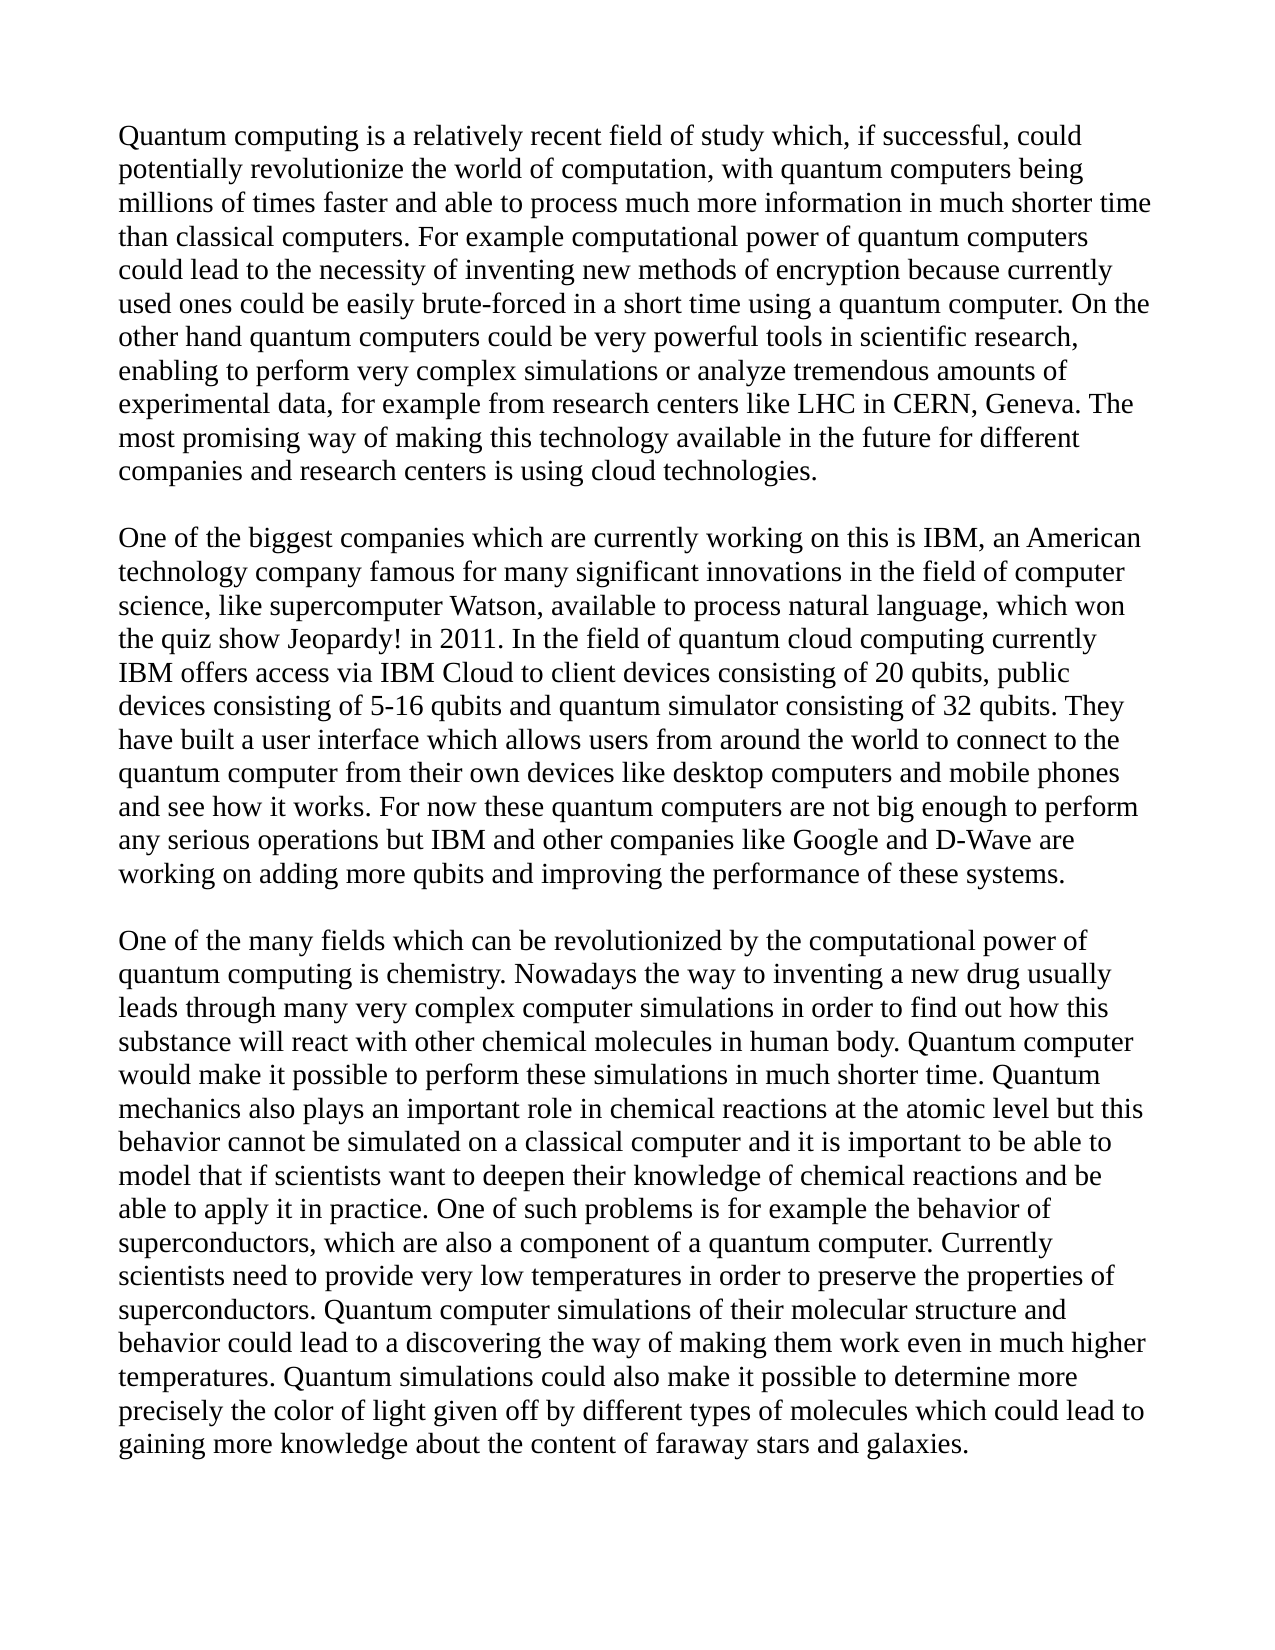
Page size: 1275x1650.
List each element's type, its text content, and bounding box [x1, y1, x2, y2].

text One of the biggest companies which are currently working on this is IBM, an American technology company famous for many significant innovations in the field of computer science, like supercomputer Watson, available to process natural language, which won the quiz show Jeopardy! in 2011. In the field of quantum cloud computing currently IBM offers access via IBM Cloud to client devices consisting of 20 qubits, public devices consisting of 5-16 qubits and quantum simulator consisting of 32 qubits. They have built a user interface which allows users from around the world to connect to the quantum computer from their own devices like desktop computers and mobile phones and see how it works. For now these quantum computers are not big enough to perform any serious operations but IBM and other companies like Google and D-Wave are working on adding more qubits and improving the performance of these systems. [118, 521, 1157, 889]
text One of the many fields which can be revolutionized by the computational power of quantum computing is chemistry. Nowadays the way to inventing a new drug usually leads through many very complex computer simulations in order to find out how this substance will react with other chemical molecules in human body. Quantum computer would make it possible to perform these simulations in much shorter time. Quantum mechanics also plays an important role in chemical reactions at the atomic level but this behavior cannot be simulated on a classical computer and it is important to be able to model that if scientists want to deepen their knowledge of chemical reactions and be able to apply it in practice. One of such problems is for example the behavior of superconductors, which are also a component of a quantum computer. Currently scientists need to provide very low temperatures in order to preserve the properties of superconductors. Quantum computer simulations of their molecular structure and behavior could lead to a discovering the way of making them work even in much higher temperatures. Quantum simulations could also make it possible to determine more precisely the color of light given off by different types of molecules which could lead to gaining more knowledge about the content of faraway stars and galaxies. [118, 923, 1157, 1460]
text Quantum computing is a relatively recent field of study which, if successful, could potentially revolutionize the world of computation, with quantum computers being millions of times faster and able to process much more information in much shorter time than classical computers. For example computational power of quantum computers could lead to the necessity of inventing new methods of encryption because currently used ones could be easily brute-forced in a short time using a quantum computer. On the other hand quantum computers could be very powerful tools in scientific research, enabling to perform very complex simulations or analyze tremendous amounts of experimental data, for example from research centers like LHC in CERN, Geneva. The most promising way of making this technology available in the future for different companies and research centers is using cloud technologies. [118, 118, 1157, 487]
